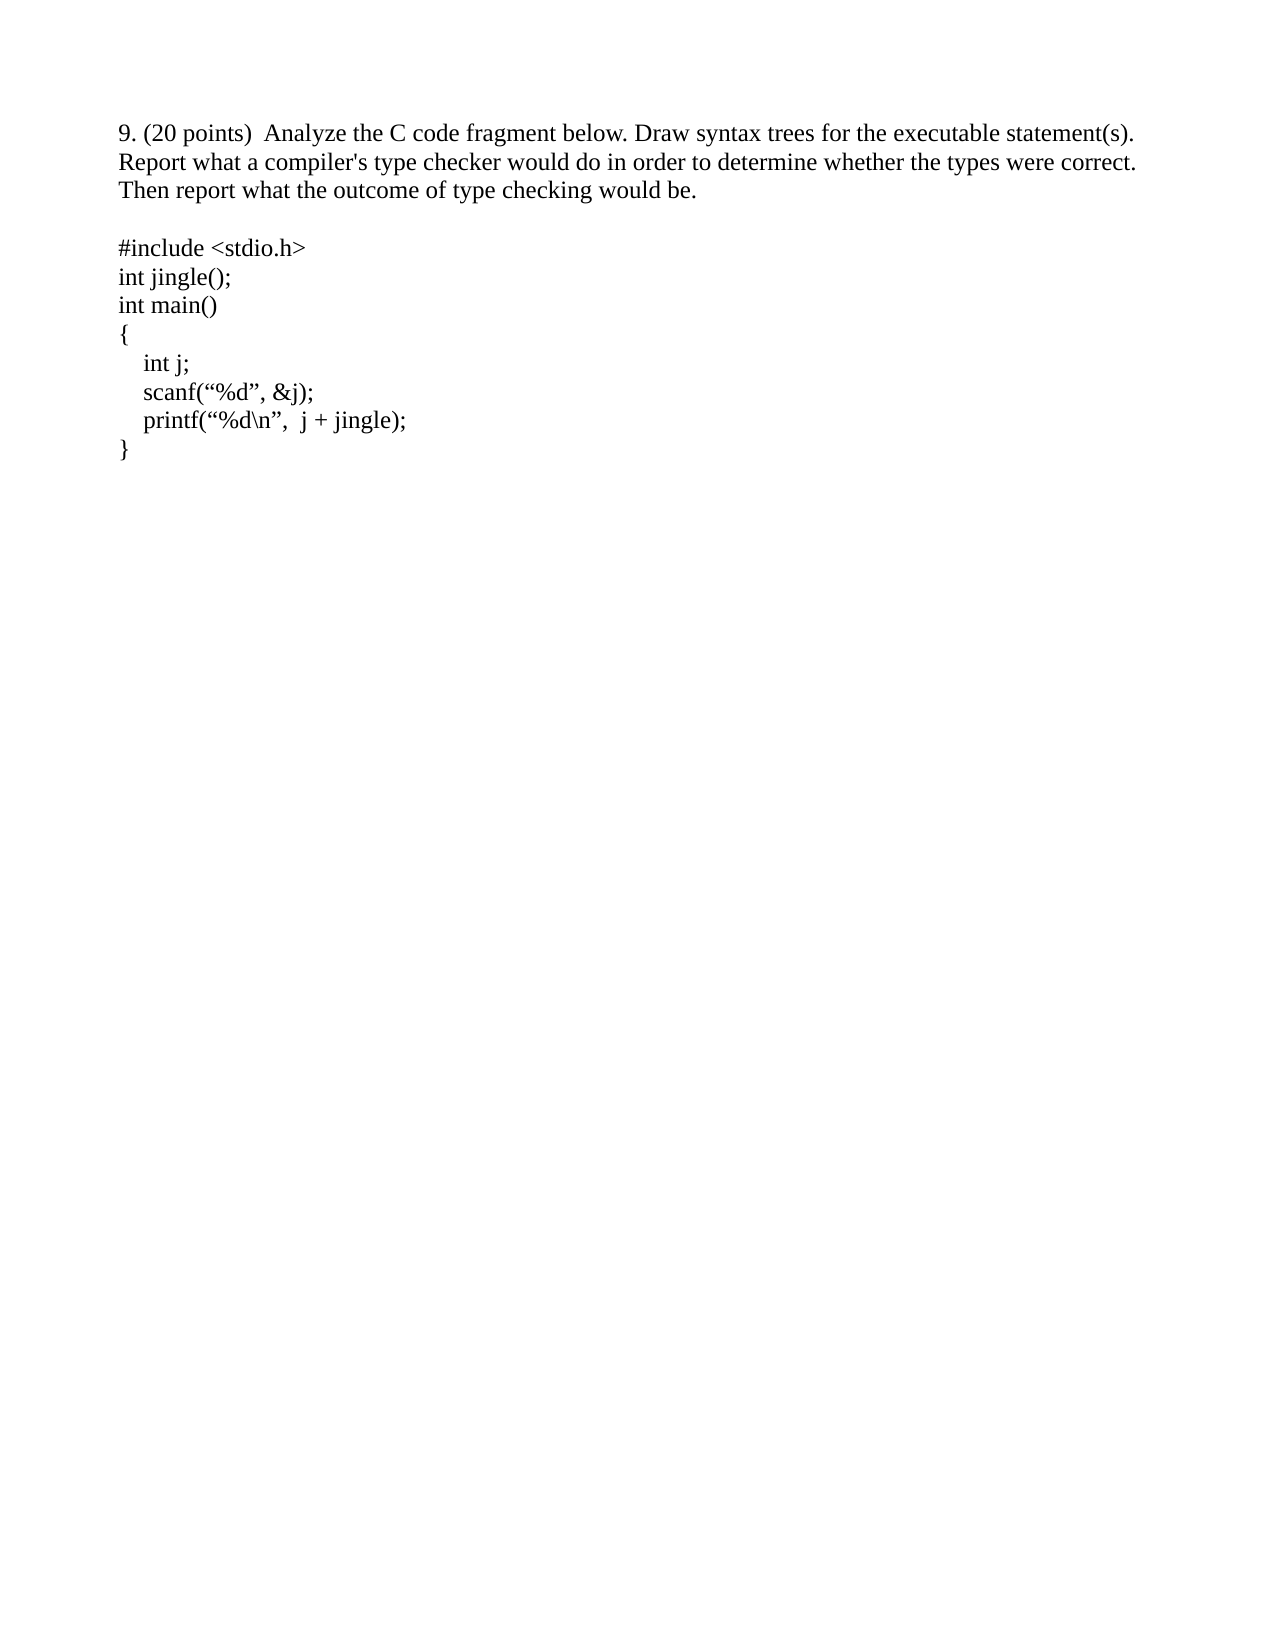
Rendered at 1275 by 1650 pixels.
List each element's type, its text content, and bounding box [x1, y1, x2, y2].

text int main() [118, 291, 1157, 319]
text printf(“%d\n”, j + jingle); [118, 406, 1157, 434]
text } [118, 434, 1157, 463]
text { [118, 319, 1157, 348]
text 9. (20 points) Analyze the C code fragment below. Draw syntax trees for the executable statement(s). Report what a compiler's type checker would do in order to determine whether the types were correct. Then report what the outcome of type checking would be. [118, 118, 1157, 204]
text scanf(“%d”, &j); [118, 377, 1157, 406]
text int j; [118, 348, 1157, 377]
text #include <stdio.h> [118, 233, 1157, 262]
text int jingle(); [118, 262, 1157, 291]
